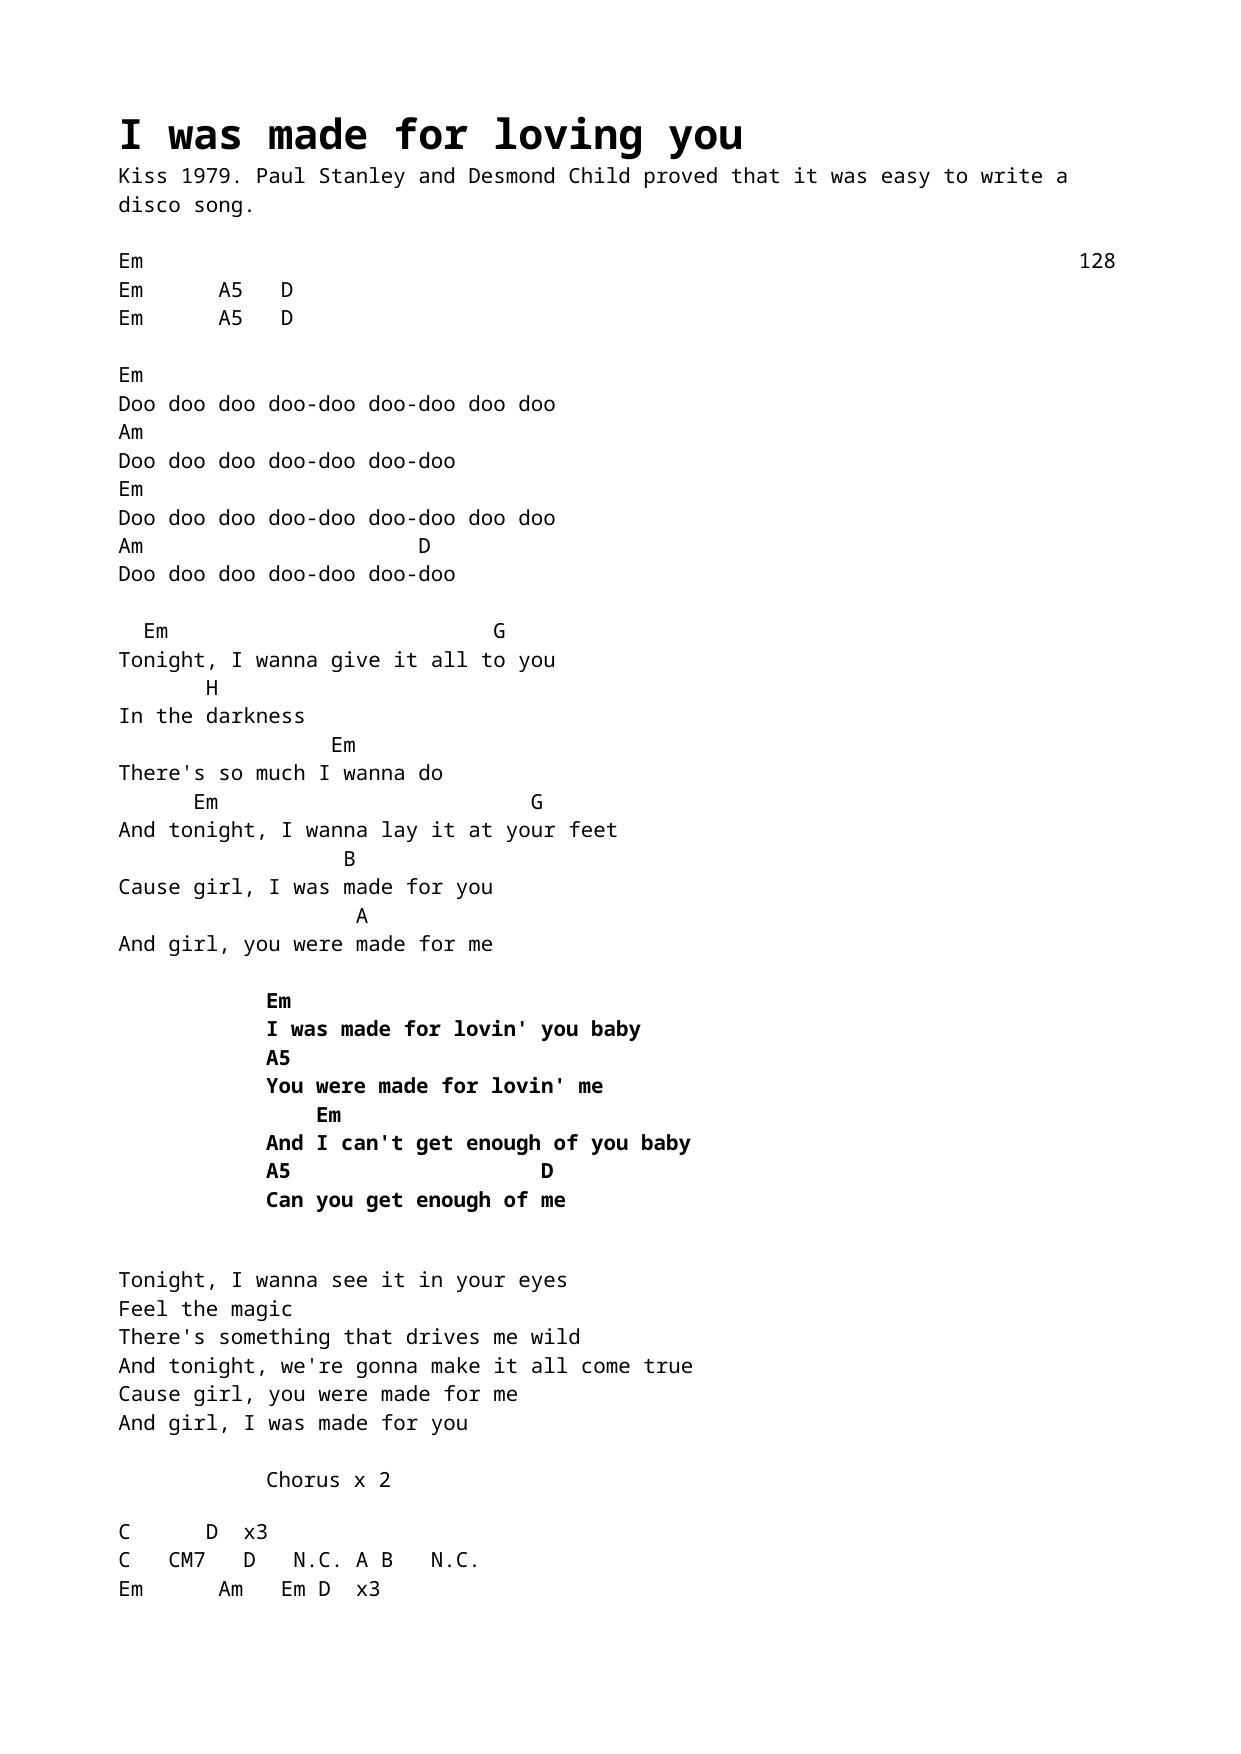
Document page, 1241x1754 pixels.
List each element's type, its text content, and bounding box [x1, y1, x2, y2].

text Am D [118, 531, 1122, 559]
text A5 [266, 1043, 1122, 1071]
text And I can't get enough of you baby [266, 1128, 1122, 1157]
text In the darkness [118, 702, 1122, 730]
text Cause girl, I was made for you [118, 872, 1122, 901]
text A [118, 901, 1122, 929]
text Am [118, 417, 1122, 446]
text Tonight, I wanna give it all to you [118, 645, 1122, 673]
text Can you get enough of me [266, 1185, 1122, 1213]
text Em [118, 474, 1122, 503]
text Em A5 D [118, 275, 1122, 303]
text Kiss 1979. Paul Stanley and Desmond Child proved that it was easy to write a disco song. [118, 161, 1122, 218]
text There's something that drives me wild [118, 1322, 1122, 1351]
text I was made for lovin' you baby [266, 1014, 1122, 1043]
text Em Am Em D x3 [118, 1574, 1122, 1602]
text There's so much I wanna do [118, 758, 1122, 787]
text Em [118, 360, 1122, 389]
text C D x3 [118, 1517, 1122, 1545]
text And girl, you were made for me [118, 929, 1122, 958]
text A5 D [266, 1157, 1122, 1185]
text Em [266, 1100, 1122, 1128]
text B [118, 844, 1122, 872]
text And girl, I was made for you [118, 1408, 1122, 1436]
text Feel the magic [118, 1294, 1122, 1322]
text You were made for lovin' me [266, 1071, 1122, 1100]
text Doo doo doo doo-doo doo-doo doo doo [118, 389, 1122, 417]
text Doo doo doo doo-doo doo-doo [118, 446, 1122, 474]
text H [118, 673, 1122, 702]
text Chorus x 2 [118, 1465, 1122, 1493]
text I was made for loving you [118, 104, 1122, 161]
text Cause girl, you were made for me [118, 1379, 1122, 1408]
text Em [118, 730, 1122, 758]
text Em [266, 986, 1122, 1014]
text Em 128 [118, 247, 1122, 275]
text C CM7 D N.C. A B N.C. [118, 1545, 1122, 1574]
text And tonight, we're gonna make it all come true [118, 1351, 1122, 1379]
text Doo doo doo doo-doo doo-doo [118, 559, 1122, 588]
text Em G [118, 787, 1122, 815]
text Tonight, I wanna see it in your eyes [118, 1266, 1122, 1294]
text Em A5 D [118, 303, 1122, 332]
text Em G [118, 616, 1122, 645]
text Doo doo doo doo-doo doo-doo doo doo [118, 503, 1122, 531]
text And tonight, I wanna lay it at your feet [118, 815, 1122, 844]
